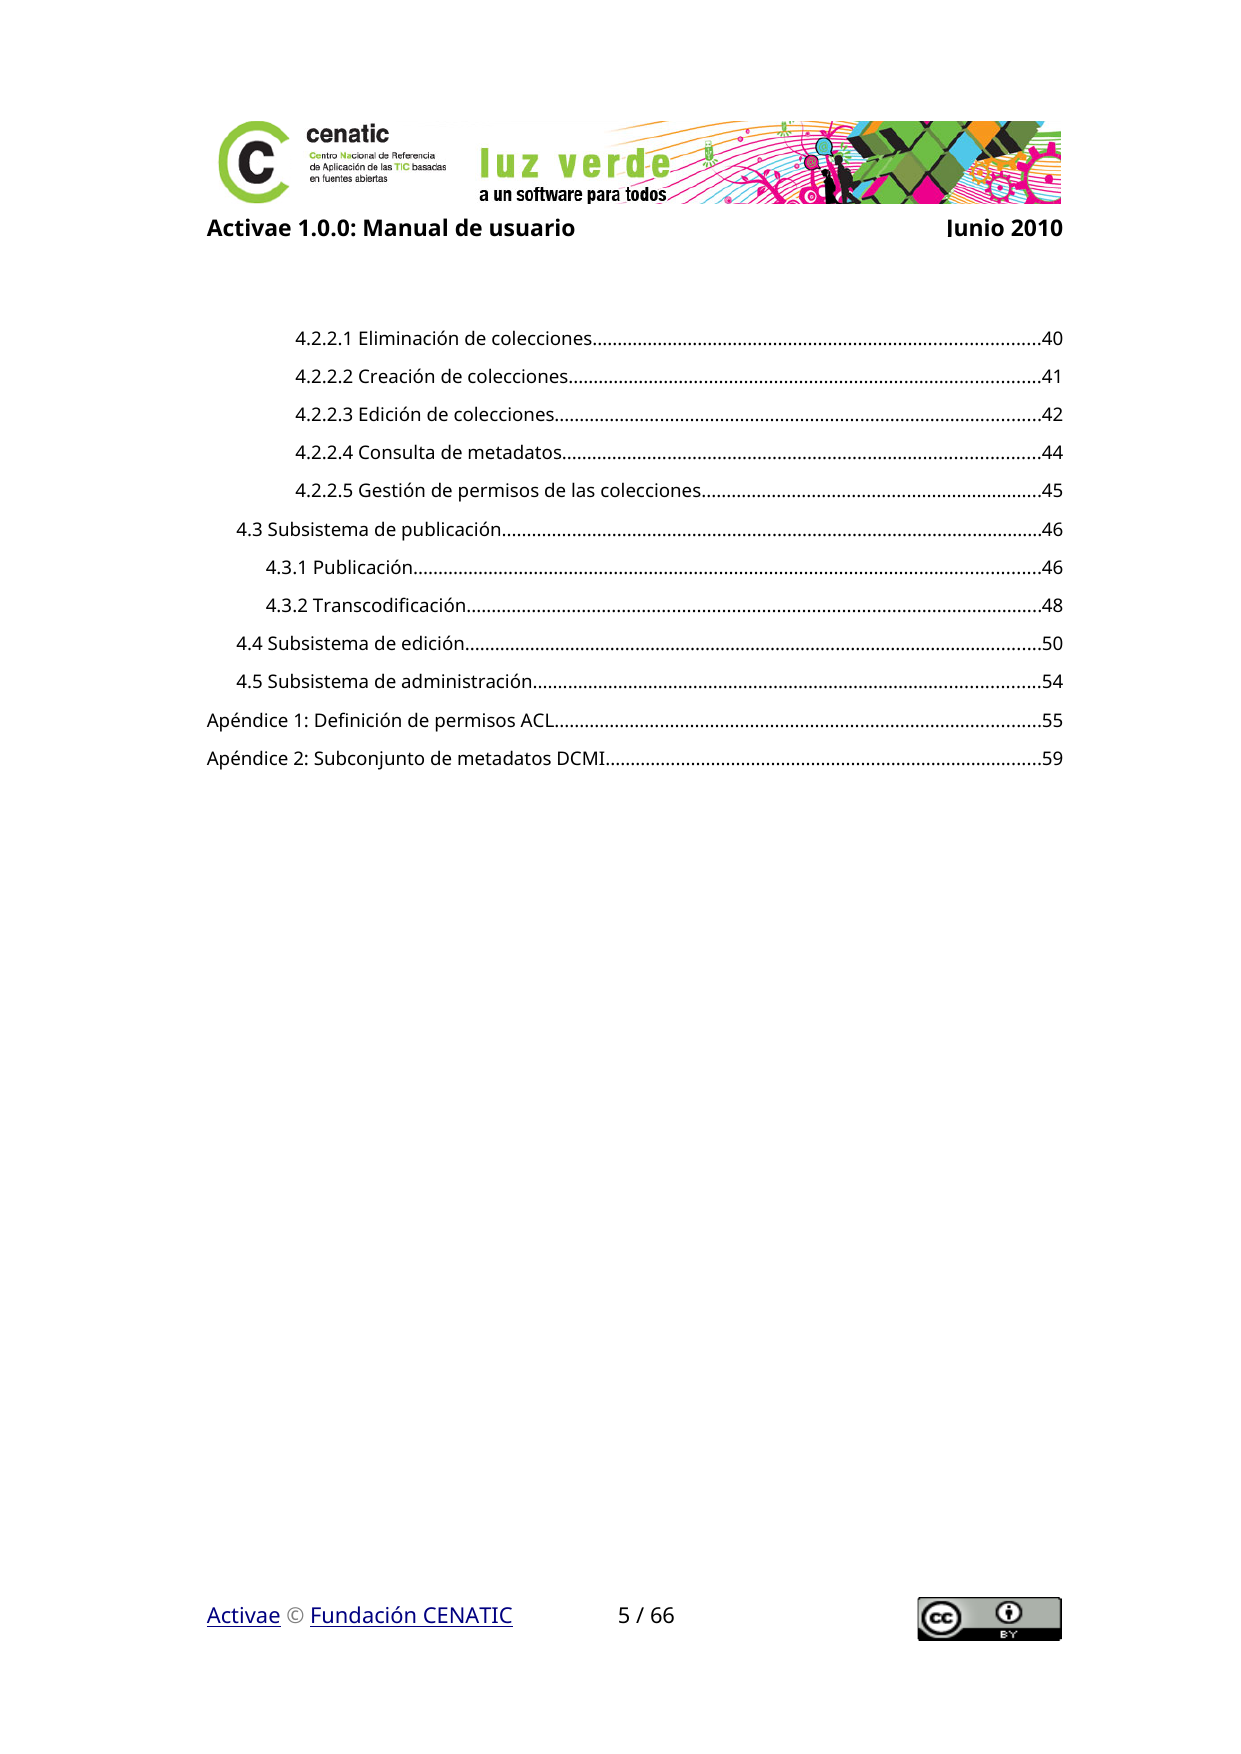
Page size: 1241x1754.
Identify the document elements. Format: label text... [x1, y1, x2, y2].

text 4.2.2.3 Edición de colecciones 42 [295, 401, 1063, 427]
text 4.3 Subsistema de publicación 46 [236, 516, 1063, 541]
text 4.2.2.5 Gestión de permisos de las colecciones 45 [295, 478, 1063, 503]
text 4.5 Subsistema de administración 54 [236, 669, 1063, 694]
text 4.3.2 Transcodificación 48 [266, 592, 1063, 618]
text 4.2.2.2 Creación de colecciones 41 [295, 363, 1063, 388]
picture [917, 1597, 1062, 1641]
text 4.4 Subsistema de edición 50 [236, 631, 1063, 656]
text 4.2.2.4 Consulta de metadatos 44 [295, 439, 1063, 465]
text Apéndice 2: Subconjunto de metadatos DCMI 59 [207, 745, 1063, 771]
text 4.2.2.1 Eliminación de colecciones 40 [295, 325, 1063, 350]
text 4.3.1 Publicación 46 [266, 554, 1063, 580]
text Apéndice 1: Definición de permisos ACL 55 [207, 707, 1063, 733]
picture [211, 121, 1061, 204]
